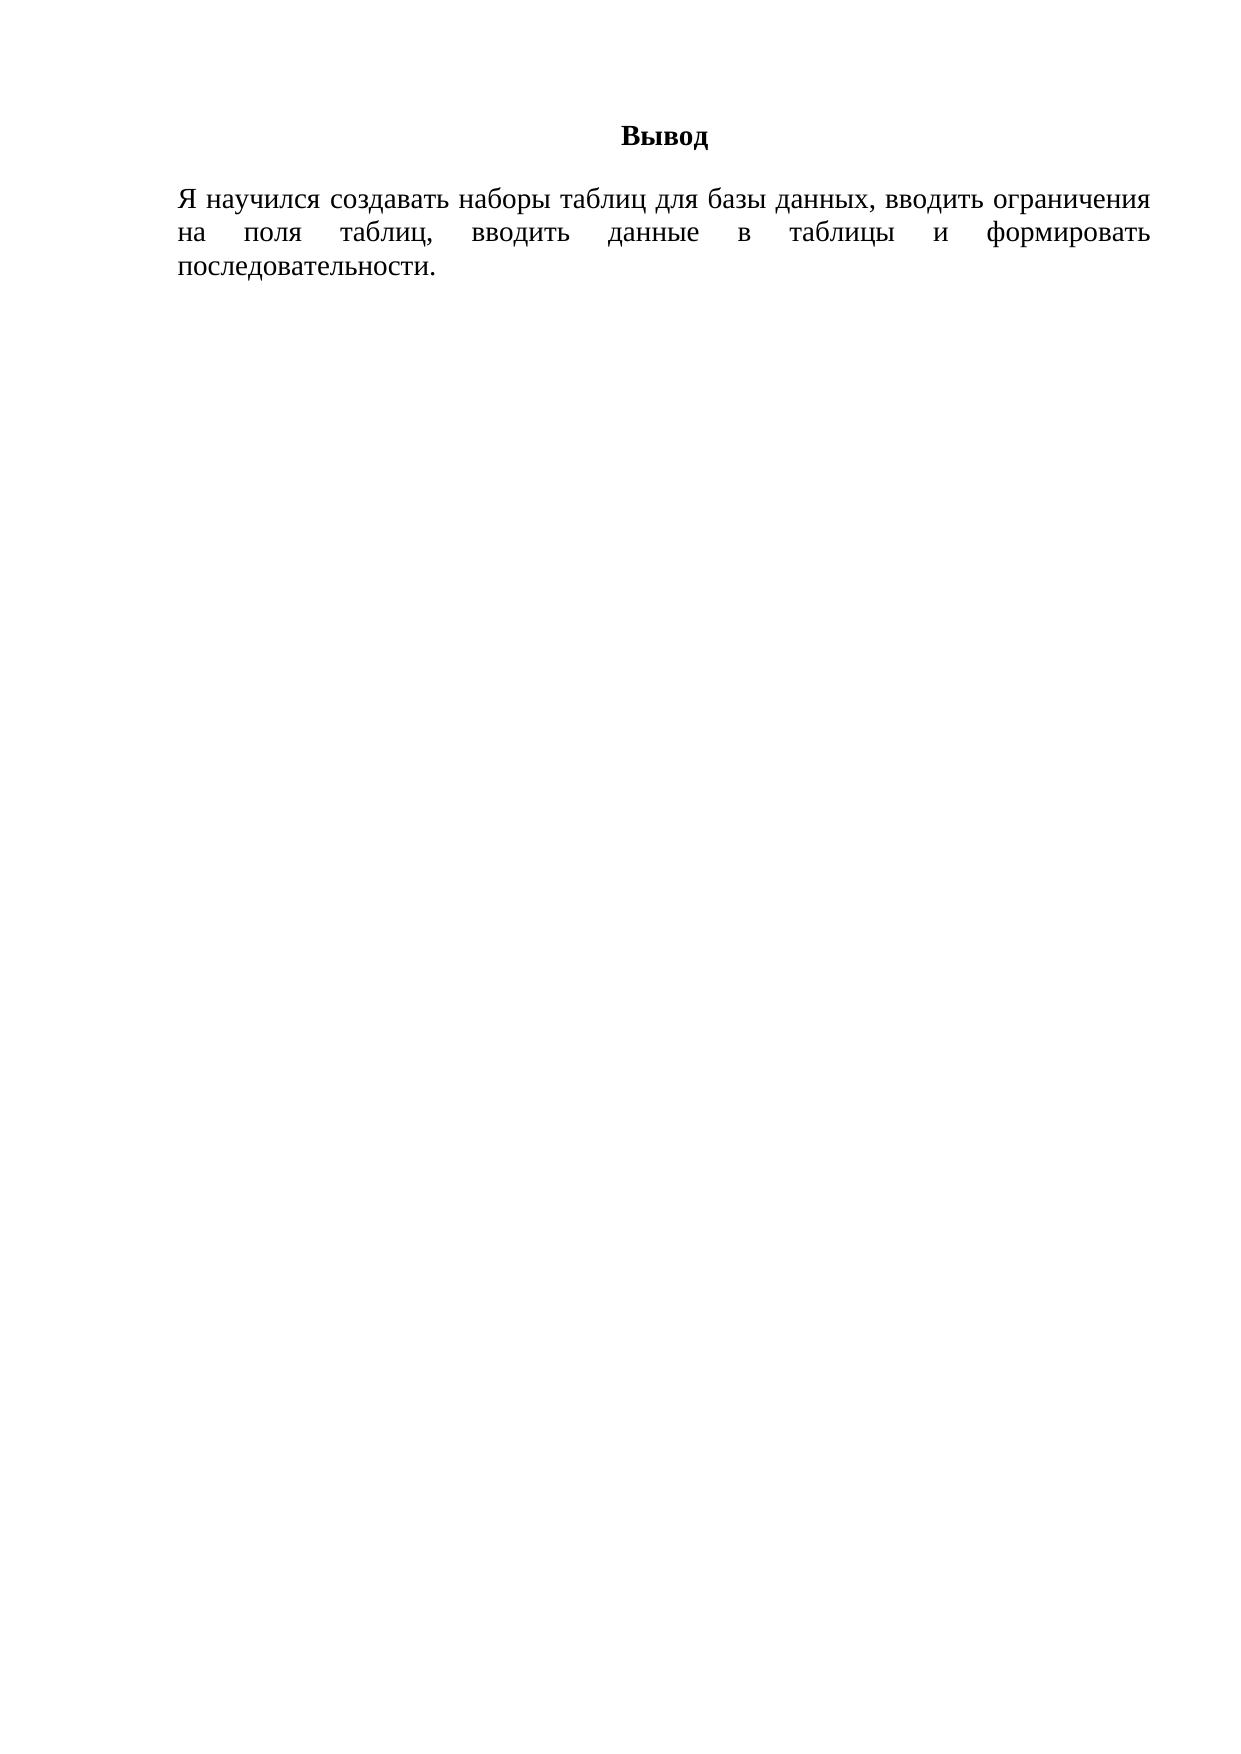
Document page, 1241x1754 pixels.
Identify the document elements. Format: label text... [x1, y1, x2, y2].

text Я научился создавать наборы таблиц для базы данных, вводить ограничения на поля таблиц, вводить данные в таблицы и формировать последовательности. [177, 181, 1152, 281]
text Вывод [177, 118, 1152, 152]
